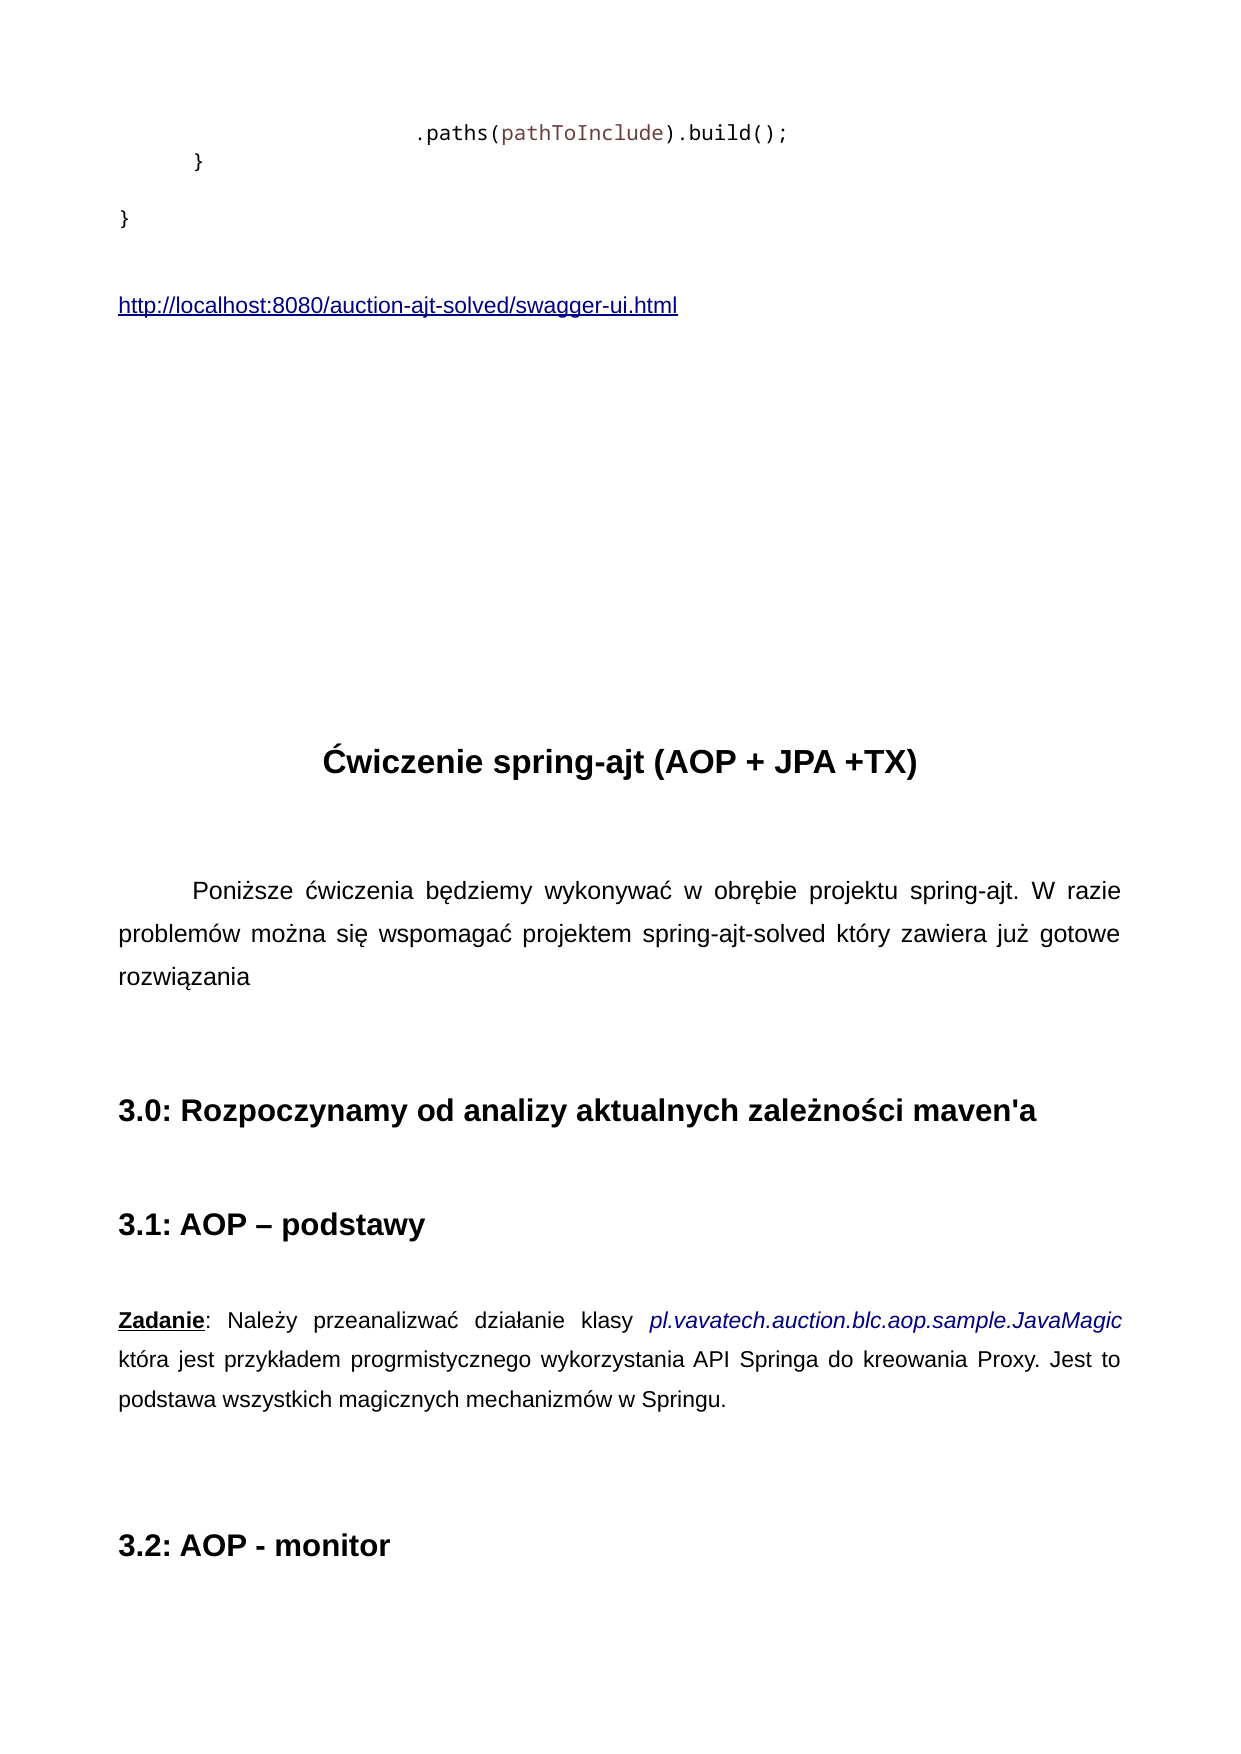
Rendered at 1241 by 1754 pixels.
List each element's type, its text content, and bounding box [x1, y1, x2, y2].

text 3.0: Rozpoczynamy od analizy aktualnych zależności maven'a [118, 1092, 1122, 1128]
text Zadanie: Należy przeanalizwać działanie klasy pl.vavatech.auction.blc.aop.sample.JavaMagic która jest przykładem progrmistycznego wykorzystania API Springa do kreowania Proxy. Jest to podstawa wszystkich magicznych mechanizmów w Springu. [118, 1307, 1122, 1412]
text Ćwiczenie spring-ajt (AOP + JPA +TX) [118, 742, 1122, 780]
text .paths(pathToInclude).build(); [118, 118, 1122, 147]
text 3.2: AOP - monitor [118, 1527, 1122, 1563]
text http://localhost:8080/auction-ajt-solved/swagger-ui.html [118, 292, 1122, 318]
text } [118, 147, 1122, 175]
text } [118, 203, 1122, 232]
text 3.1: AOP – podstawy [118, 1206, 1122, 1242]
text Poniższe ćwiczenia będziemy wykonywać w obrębie projektu spring-ajt. W razie problemów można się wspomagać projektem spring-ajt-solved który zawiera już gotowe rozwiązania [118, 876, 1122, 991]
